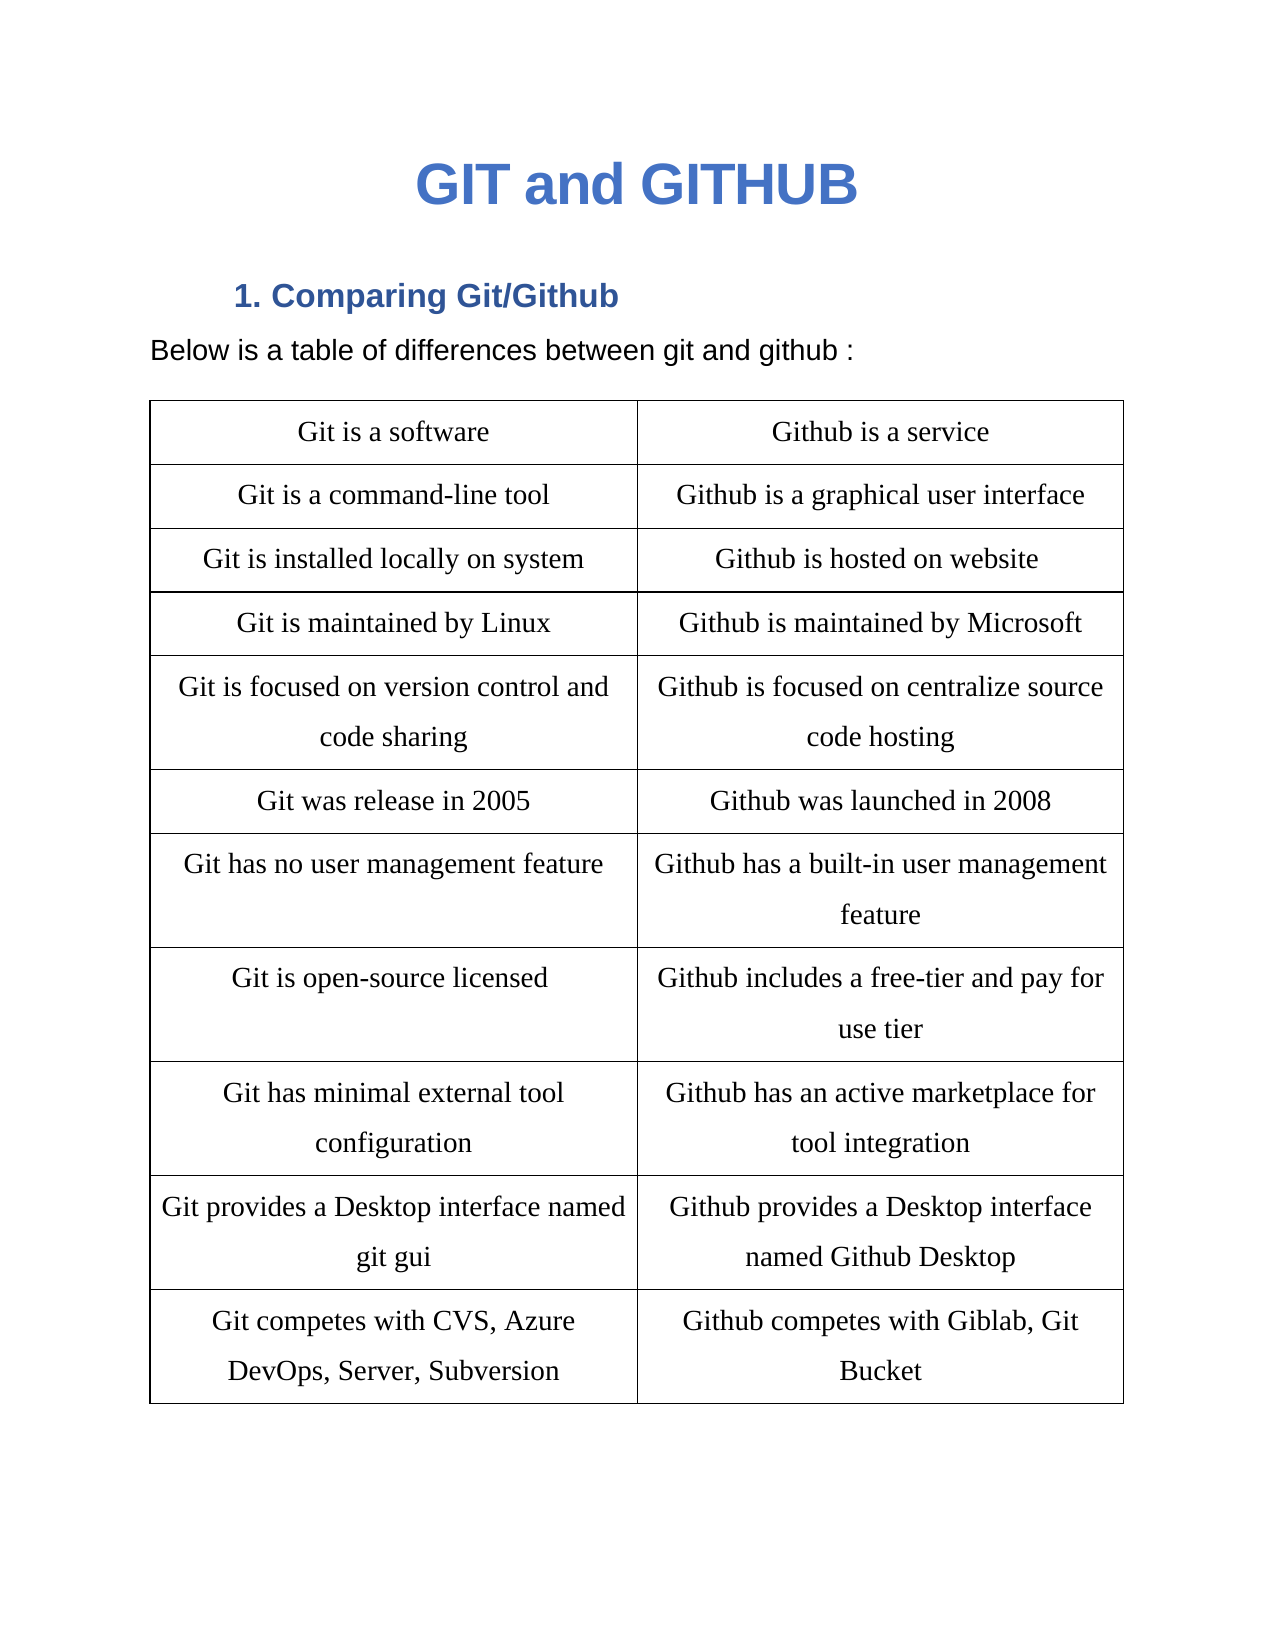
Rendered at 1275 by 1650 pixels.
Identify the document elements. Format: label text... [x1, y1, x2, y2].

table_cell Git is focused on version control and code sharing [151, 656, 637, 769]
table_cell Git is installed locally on system [151, 529, 637, 591]
table_cell Github is focused on centralize source code hosting [638, 656, 1123, 769]
subtitle Comparing Git/Github [234, 276, 1125, 314]
table_header Git is a software [151, 401, 637, 464]
table_cell Github is a graphical user interface [638, 465, 1123, 528]
table_cell Github has a built-in user management feature [638, 834, 1123, 947]
table_cell Git has minimal external tool configuration [151, 1062, 637, 1175]
table_cell Github includes a free-tier and pay for use tier [638, 948, 1123, 1061]
table_cell Git was release in 2005 [151, 770, 637, 833]
table_cell Github is hosted on website [638, 529, 1123, 591]
table_header Github is a service [638, 401, 1123, 464]
table_cell Git provides a Desktop interface named git gui [151, 1176, 637, 1289]
table_cell Git is open-source licensed [151, 948, 637, 1061]
table_cell Git has no user management feature [151, 834, 637, 947]
text Below is a table of differences between git and github : [150, 333, 1125, 367]
table_cell Git competes with CVS, Azure DevOps, Server, Subversion [151, 1290, 637, 1403]
title GIT and GITHUB [150, 150, 1125, 217]
table_cell Github has an active marketplace for tool integration [638, 1062, 1123, 1175]
table_cell Github provides a Desktop interface named Github Desktop [638, 1176, 1123, 1289]
table_cell Github was launched in 2008 [638, 770, 1123, 833]
table_cell Github competes with Giblab, Git Bucket [638, 1290, 1123, 1403]
table_cell Github is maintained by Microsoft [638, 593, 1123, 655]
table_cell Git is a command-line tool [151, 465, 637, 528]
table_cell Git is maintained by Linux [151, 593, 637, 655]
